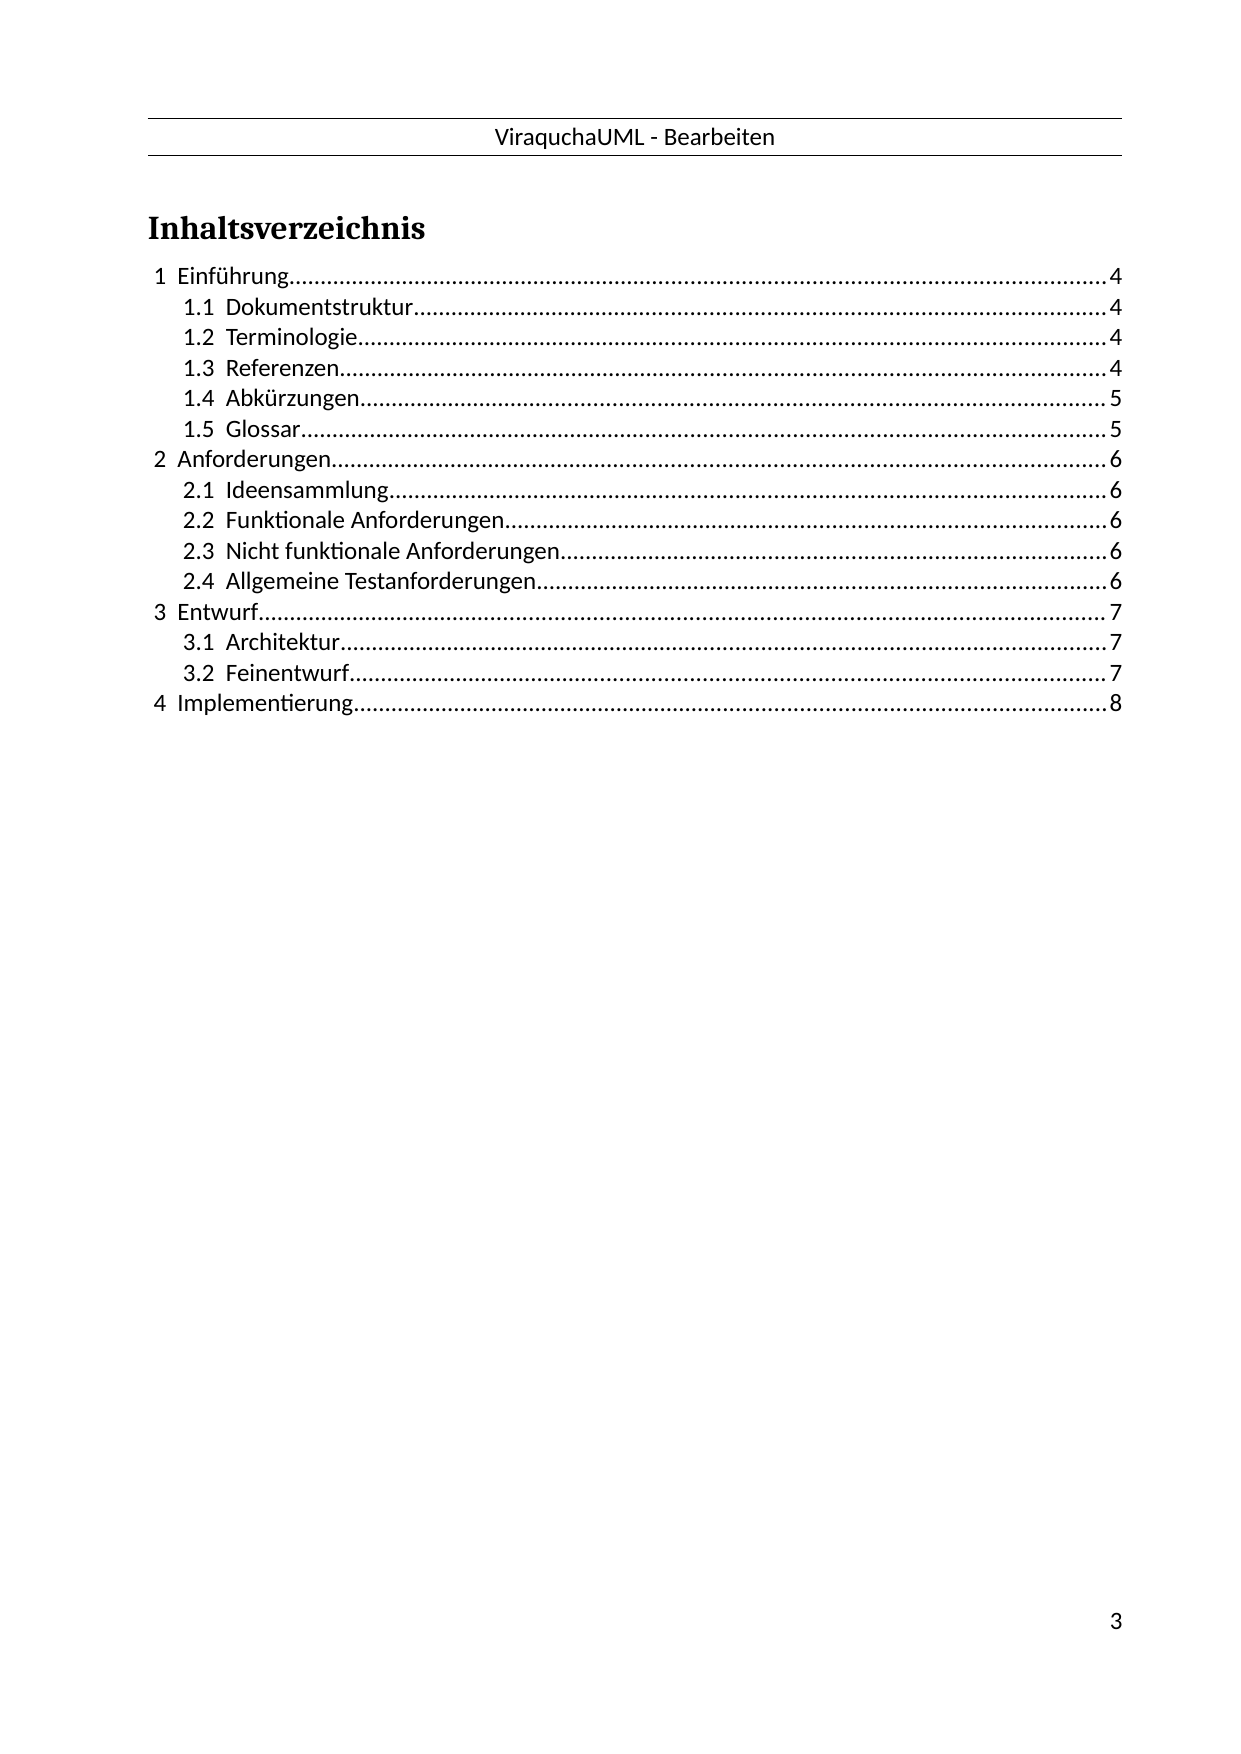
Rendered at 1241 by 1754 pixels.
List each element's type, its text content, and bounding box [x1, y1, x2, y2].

text 2.3 Nicht funktionale Anforderungen 6 [177, 535, 1122, 565]
subtitle Inhaltsverzeichnis [148, 209, 1122, 248]
text 1.1 Dokumentstruktur 4 [177, 291, 1122, 321]
text 1.2 Terminologie 4 [177, 321, 1122, 352]
text 1 Einführung 4 [148, 260, 1122, 291]
text 1.4 Abkürzungen 5 [177, 382, 1122, 413]
text 2 Anforderungen 6 [148, 443, 1122, 474]
text 3.1 Architektur 7 [177, 626, 1122, 657]
text 3.2 Feinentwurf 7 [177, 657, 1122, 687]
text 1.3 Referenzen 4 [177, 352, 1122, 382]
text 1.5 Glossar 5 [177, 413, 1122, 443]
text 2.4 Allgemeine Testanforderungen 6 [177, 565, 1122, 596]
text 4 Implementierung 8 [148, 687, 1122, 718]
text 2.1 Ideensammlung 6 [177, 474, 1122, 504]
text 2.2 Funktionale Anforderungen 6 [177, 504, 1122, 535]
text 3 Entwurf 7 [148, 596, 1122, 626]
